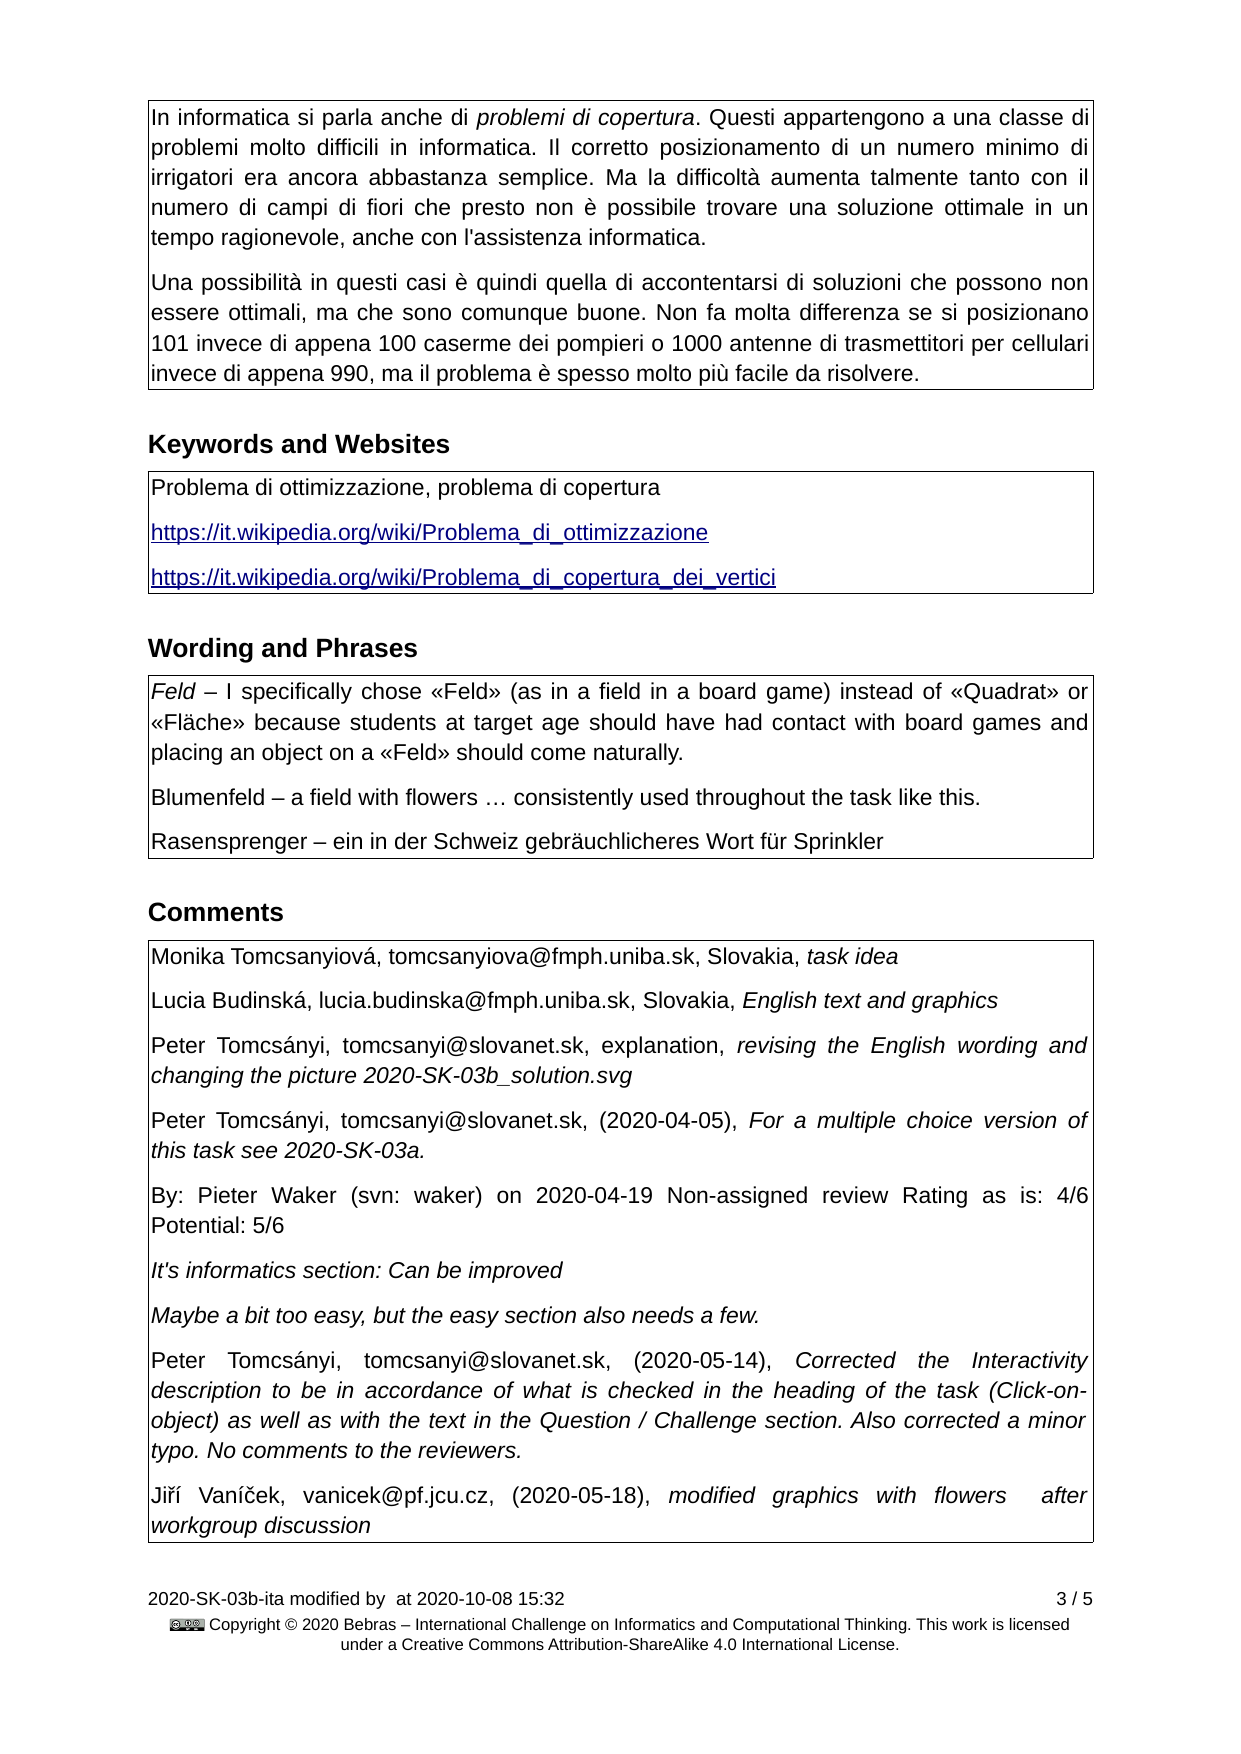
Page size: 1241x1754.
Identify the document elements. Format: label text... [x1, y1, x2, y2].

text Rasensprenger – ein in der Schweiz gebräuchlicheres Wort für Sprinkler [149, 825, 1093, 858]
text Lucia Budinská, lucia.budinska@fmph.uniba.sk, Slovakia, English text and graphics [149, 984, 1093, 1014]
text It's informatics section: Can be improved [149, 1254, 1093, 1284]
subtitle Keywords and Websites [148, 428, 1093, 459]
text Feld – I specifically chose «Feld» (as in a field in a board game) instead of «Quadrat» or «Fläche» because students at target age should have had contact with board games and placing an object on a «Feld» should come naturally. [149, 676, 1093, 765]
text Una possibilità in questi casi è quindi quella di accontentarsi di soluzioni che possono non essere ottimali, ma che sono comunque buone. Non fa molta differenza se si posizionano 101 invece di appena 100 caserme dei pompieri o 1000 antenne di trasmettitori per cellulari invece di appena 990, ma il problema è spesso molto più facile da risolvere. [149, 266, 1093, 389]
text Problema di ottimizzazione, problema di copertura [149, 472, 1093, 501]
text In informatica si parla anche di problemi di copertura. Questi appartengono a una classe di problemi molto difficili in informatica. Il corretto posizionamento di un numero minimo di irrigatori era ancora abbastanza semplice. Ma la difficoltà aumenta talmente tanto con il numero di campi di fiori che presto non è possibile trovare una soluzione ottimale in un tempo ragionevole, anche con l'assistenza informatica. [149, 101, 1093, 251]
text Maybe a bit too easy, but the easy section also needs a few. [149, 1299, 1093, 1328]
text Monika Tomcsanyiová, tomcsanyiova@fmph.uniba.sk, Slovakia, task idea [149, 941, 1093, 969]
text Blumenfeld – a field with flowers … consistently used throughout the task like this. [149, 780, 1093, 810]
text Peter Tomcsányi, tomcsanyi@slovanet.sk, (2020-05-14), Corrected the Interactivity description to be in accordance of what is checked in the heading of the task (Click-on-object) as well as with the text in the Question / Challenge section. Also corrected a minor typo. No comments to the reviewers. [149, 1344, 1093, 1464]
text https://it.wikipedia.org/wiki/Problema_di_copertura_dei_vertici [149, 561, 1093, 593]
text https://it.wikipedia.org/wiki/Problema_di_ottimizzazione [149, 516, 1093, 545]
subtitle Wording and Phrases [148, 632, 1093, 663]
text By: Pieter Waker (svn: waker) on 2020-04-19 Non-assigned review Rating as is: 4/6 Potential: 5/6 [149, 1179, 1093, 1239]
text Jiří Vaníček, vanicek@pf.jcu.cz, (2020-05-18), modified graphics with flowers after workgroup discussion [149, 1479, 1093, 1542]
subtitle Comments [148, 897, 1093, 927]
text Peter Tomcsányi, tomcsanyi@slovanet.sk, (2020-04-05), For a multiple choice version of this task see 2020-SK-03a. [149, 1104, 1093, 1164]
text Peter Tomcsányi, tomcsanyi@slovanet.sk, explanation, revising the English wording and changing the picture 2020-SK-03b_solution.svg [149, 1029, 1093, 1089]
